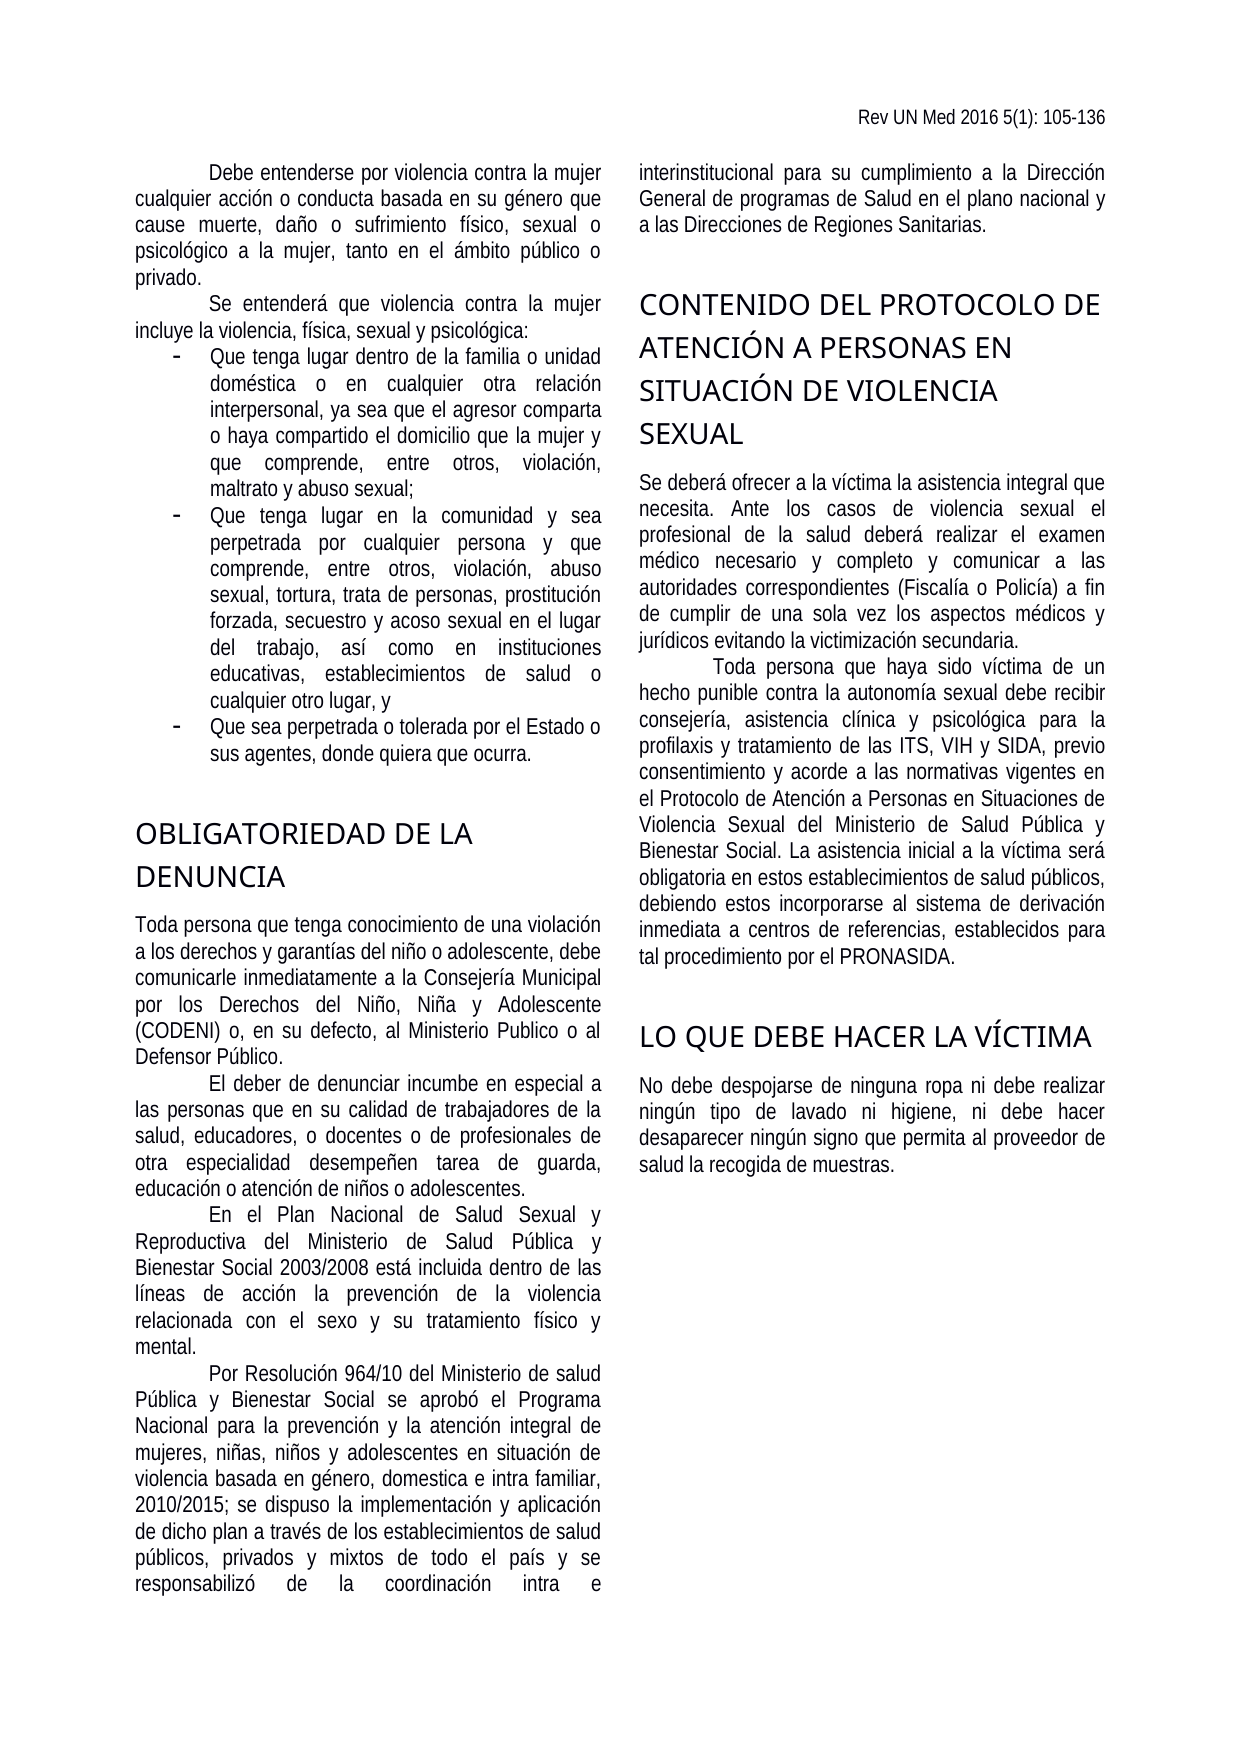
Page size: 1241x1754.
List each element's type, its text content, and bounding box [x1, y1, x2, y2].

list Que sea perpetrada o tolerada por el Estado o sus agentes, donde quiera que ocurra. [172, 713, 601, 766]
text No debe despojarse de ninguna ropa ni debe realizar ningún tipo de lavado ni higiene, ni debe hacer desaparecer ningún signo que permita al proveedor de salud la recogida de muestras. [639, 1072, 1106, 1177]
text Toda persona que tenga conocimiento de una violación a los derechos y garantías del niño o adolescente, debe comunicarle inmediatamente a la Consejería Municipal por los Derechos del Niño, Niña y Adolescente (CODENI) o, en su defecto, al Ministerio Publico o al Defensor Público. [135, 911, 601, 1069]
text En el Plan Nacional de Salud Sexual y Reproductiva del Ministerio de Salud Pública y Bienestar Social 2003/2008 está incluida dentro de las líneas de acción la prevención de la violencia relacionada con el sexo y su tratamiento físico y mental. [135, 1201, 601, 1359]
text Toda persona que haya sido víctima de un hecho punible contra la autonomía sexual debe recibir consejería, asistencia clínica y psicológica para la profilaxis y tratamiento de las ITS, VIH y SIDA, previo consentimiento y acorde a las normativas vigentes en el Protocolo de Atención a Personas en Situaciones de Violencia Sexual del Ministerio de Salud Pública y Bienestar Social. La asistencia inicial a la víctima será obligatoria en estos establecimientos de salud públicos, debiendo estos incorporarse al sistema de derivación inmediata a centros de referencias, establecidos para tal procedimiento por el PRONASIDA. [639, 653, 1106, 969]
list Que tenga lugar dentro de la familia o unidad doméstica o en cualquier otra relación interpersonal, ya sea que el agresor comparta o haya compartido el domicilio que la mujer y que comprende, entre otros, violación, maltrato y abuso sexual; [172, 343, 601, 502]
text Se deberá ofrecer a la víctima la asistencia integral que necesita. Ante los casos de violencia sexual el profesional de la salud deberá realizar el examen médico necesario y completo y comunicar a las autoridades correspondientes (Fiscalía o Policía) a fin de cumplir de una sola vez los aspectos médicos y jurídicos evitando la victimización secundaria. [639, 468, 1106, 653]
subtitle CONTENIDO DEL PROTOCOLO DE ATENCIÓN A PERSONAS EN SITUACIÓN DE VIOLENCIA SEXUAL [639, 285, 1106, 453]
text El deber de denunciar incumbe en especial a las personas que en su calidad de trabajadores de la salud, educadores, o docentes o de profesionales de otra especialidad desempeñen tarea de guarda, educación o atención de niños o adolescentes. [135, 1069, 601, 1201]
subtitle OBLIGATORIEDAD DE LA DENUNCIA [135, 813, 601, 896]
subtitle LO QUE DEBE HACER LA VÍCTIMA [639, 1016, 1106, 1056]
text Por Resolución 964/10 del Ministerio de salud Pública y Bienestar Social se aprobó el Programa Nacional para la prevención y la atención integral de mujeres, niñas, niños y adolescentes en situación de violencia basada en género, domestica e intra familiar, 2010/2015; se dispuso la implementación y aplicación de dicho plan a través de los establecimientos de salud públicos, privados y mixtos de todo el país y se responsabilizó de la coordinación intra e [135, 1359, 601, 1597]
text Se entenderá que violencia contra la mujer incluye la violencia, física, sexual y psicológica: [135, 290, 601, 343]
text interinstitucional para su cumplimiento a la Dirección General de programas de Salud en el plano nacional y a las Direcciones de Regiones Sanitarias. [639, 158, 1106, 237]
list Que tenga lugar en la comunidad y sea perpetrada por cualquier persona y que comprende, entre otros, violación, abuso sexual, tortura, trata de personas, prostitución forzada, secuestro y acoso sexual en el lugar del trabajo, así como en instituciones educativas, establecimientos de salud o cualquier otro lugar, y [172, 502, 601, 713]
text Debe entenderse por violencia contra la mujer cualquier acción o conducta basada en su género que cause muerte, daño o sufrimiento físico, sexual o psicológico a la mujer, tanto en el ámbito público o privado. [135, 158, 601, 290]
